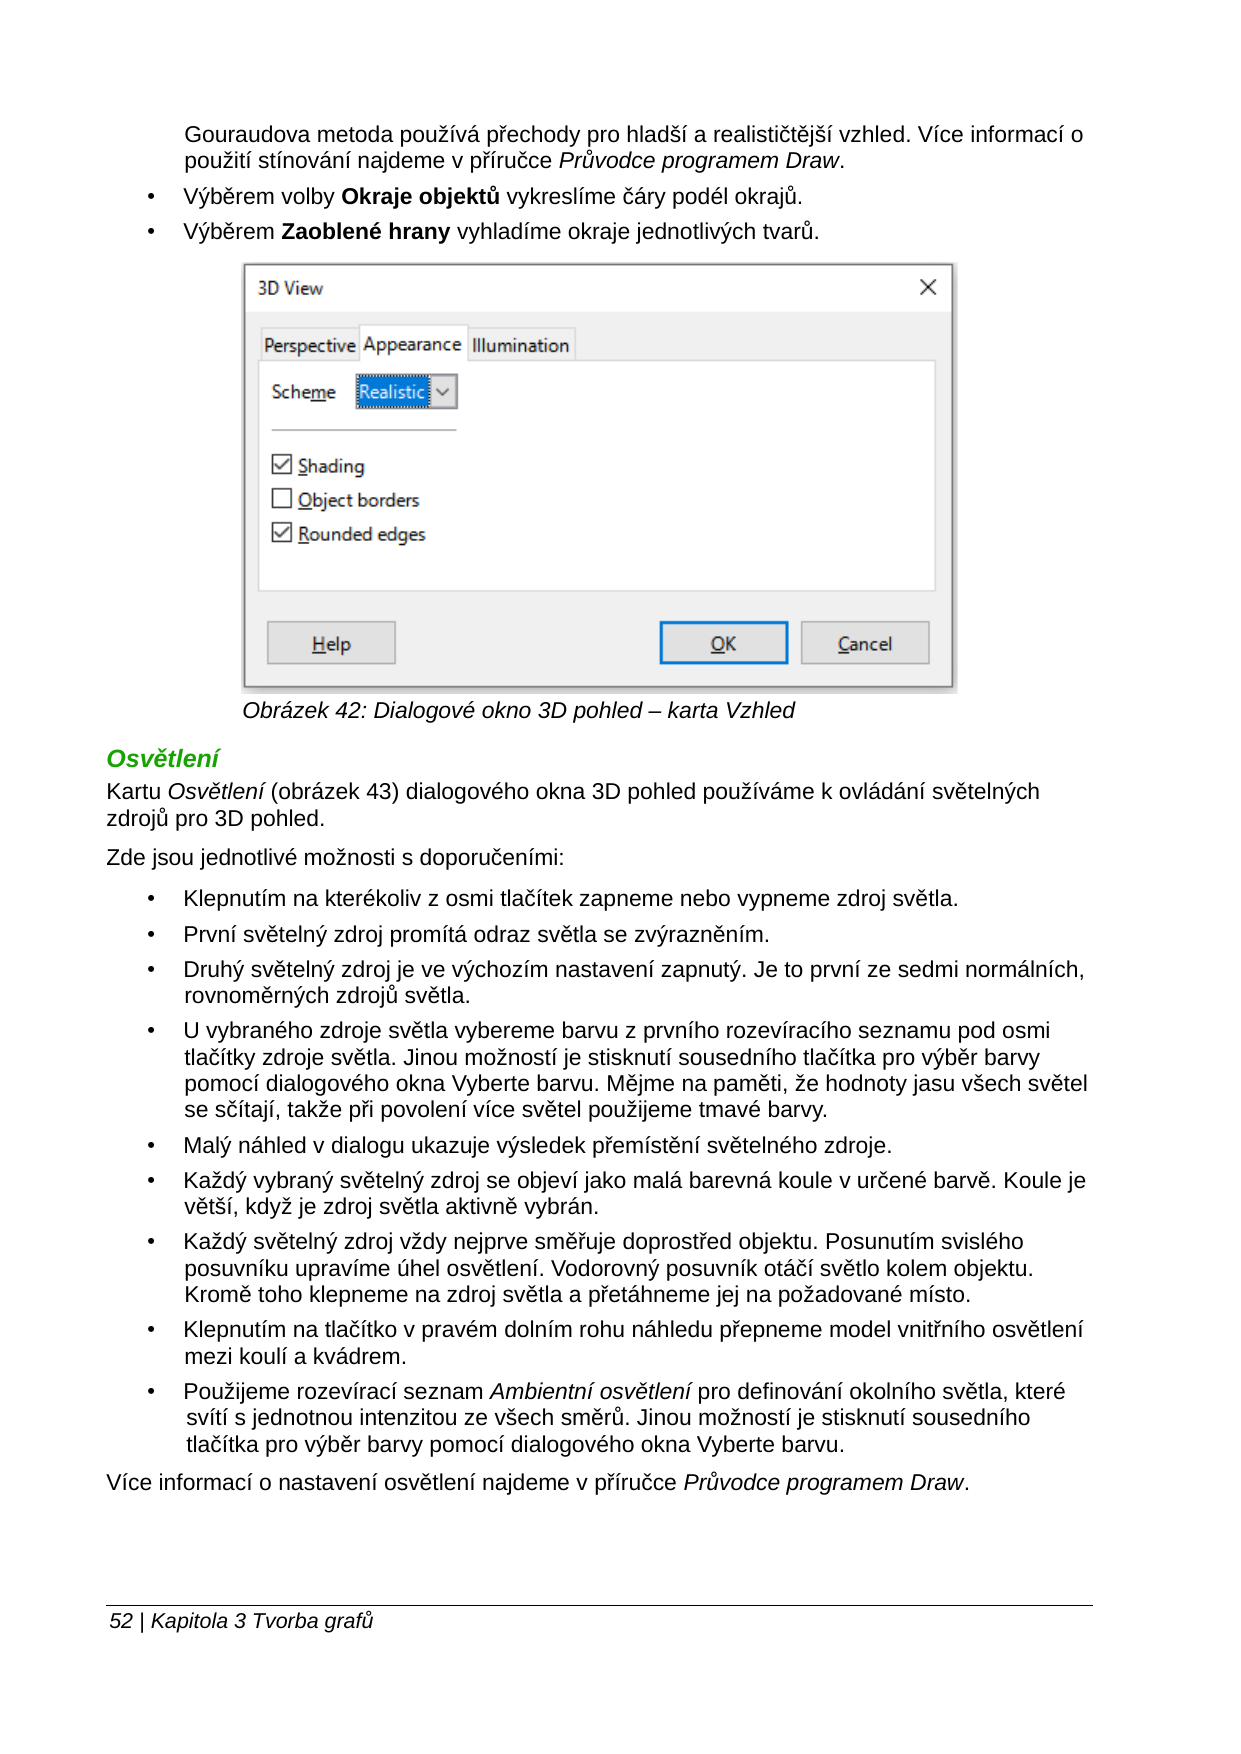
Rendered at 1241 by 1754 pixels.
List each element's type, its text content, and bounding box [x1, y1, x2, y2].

list Každý světelný zdroj vždy nejprve směřuje doprostřed objektu. Posunutím svislého posuvníku upravíme úhel osvětlení. Vodorovný posuvník otáčí světlo kolem objektu. Kromě toho klepneme na zdroj světla a přetáhneme jej na požadované místo. [144, 1225, 1093, 1307]
text Zde jsou jednotlivé možnosti s doporučeními: [106, 843, 1093, 870]
picture [241, 262, 958, 694]
list Gouraudova metoda používá přechody pro hladší a realističtější vzhled. Více informací o použití stínování najdeme v příručce Průvodce programem Draw. [144, 118, 1093, 174]
list Klepnutím na tlačítko v pravém dolním rohu náhledu přepneme model vnitřního osvětlení mezi koulí a kvádrem. [144, 1313, 1093, 1369]
text Více informací o nastavení osvětlení najdeme v příručce Průvodce programem Draw. [106, 1469, 1093, 1495]
list Použijeme rozevírací seznam Ambientní osvětlení pro definování okolního světla, které svítí s jednotnou intenzitou ze všech směrů. Jinou možností je stisknutí sousedního tlačítka pro výběr barvy pomocí dialogového okna Vyberte barvu. [144, 1375, 1093, 1460]
list Druhý světelný zdroj je ve výchozím nastavení zapnutý. Je to první ze sedmi normálních, rovnoměrných zdrojů světla. [144, 953, 1093, 1008]
text Obrázek 42: Dialogové okno 3D pohled – karta Vzhled [238, 259, 961, 723]
list První světelný zdroj promítá odraz světla se zvýrazněním. [144, 918, 1093, 947]
list U vybraného zdroje světla vybereme barvu z prvního rozevíracího seznamu pod osmi tlačítky zdroje světla. Jinou možností je stisknutí sousedního tlačítka pro výběr barvy pomocí dialogového okna Vyberte barvu. Mějme na paměti, že hodnoty jasu všech světel se sčítají, takže při povolení více světel použijeme tmavé barvy. [144, 1014, 1093, 1123]
subtitle Osvětlení [106, 744, 1093, 772]
list Výběrem Zaoblené hrany vyhladíme okraje jednotlivých tvarů. [144, 215, 1093, 247]
list Výběrem volby Okraje objektů vykreslíme čáry podél okrajů. [144, 180, 1093, 209]
text Kartu Osvětlení (obrázek 43) dialogového okna 3D pohled používáme k ovládání světelných zdrojů pro 3D pohled. [106, 778, 1093, 831]
list Každý vybraný světelný zdroj se objeví jako malá barevná koule v určené barvě. Koule je větší, když je zdroj světla aktivně vybrán. [144, 1164, 1093, 1219]
list Malý náhled v dialogu ukazuje výsledek přemístění světelného zdroje. [144, 1129, 1093, 1158]
list Klepnutím na kterékoliv z osmi tlačítek zapneme nebo vypneme zdroj světla. [144, 882, 1093, 912]
